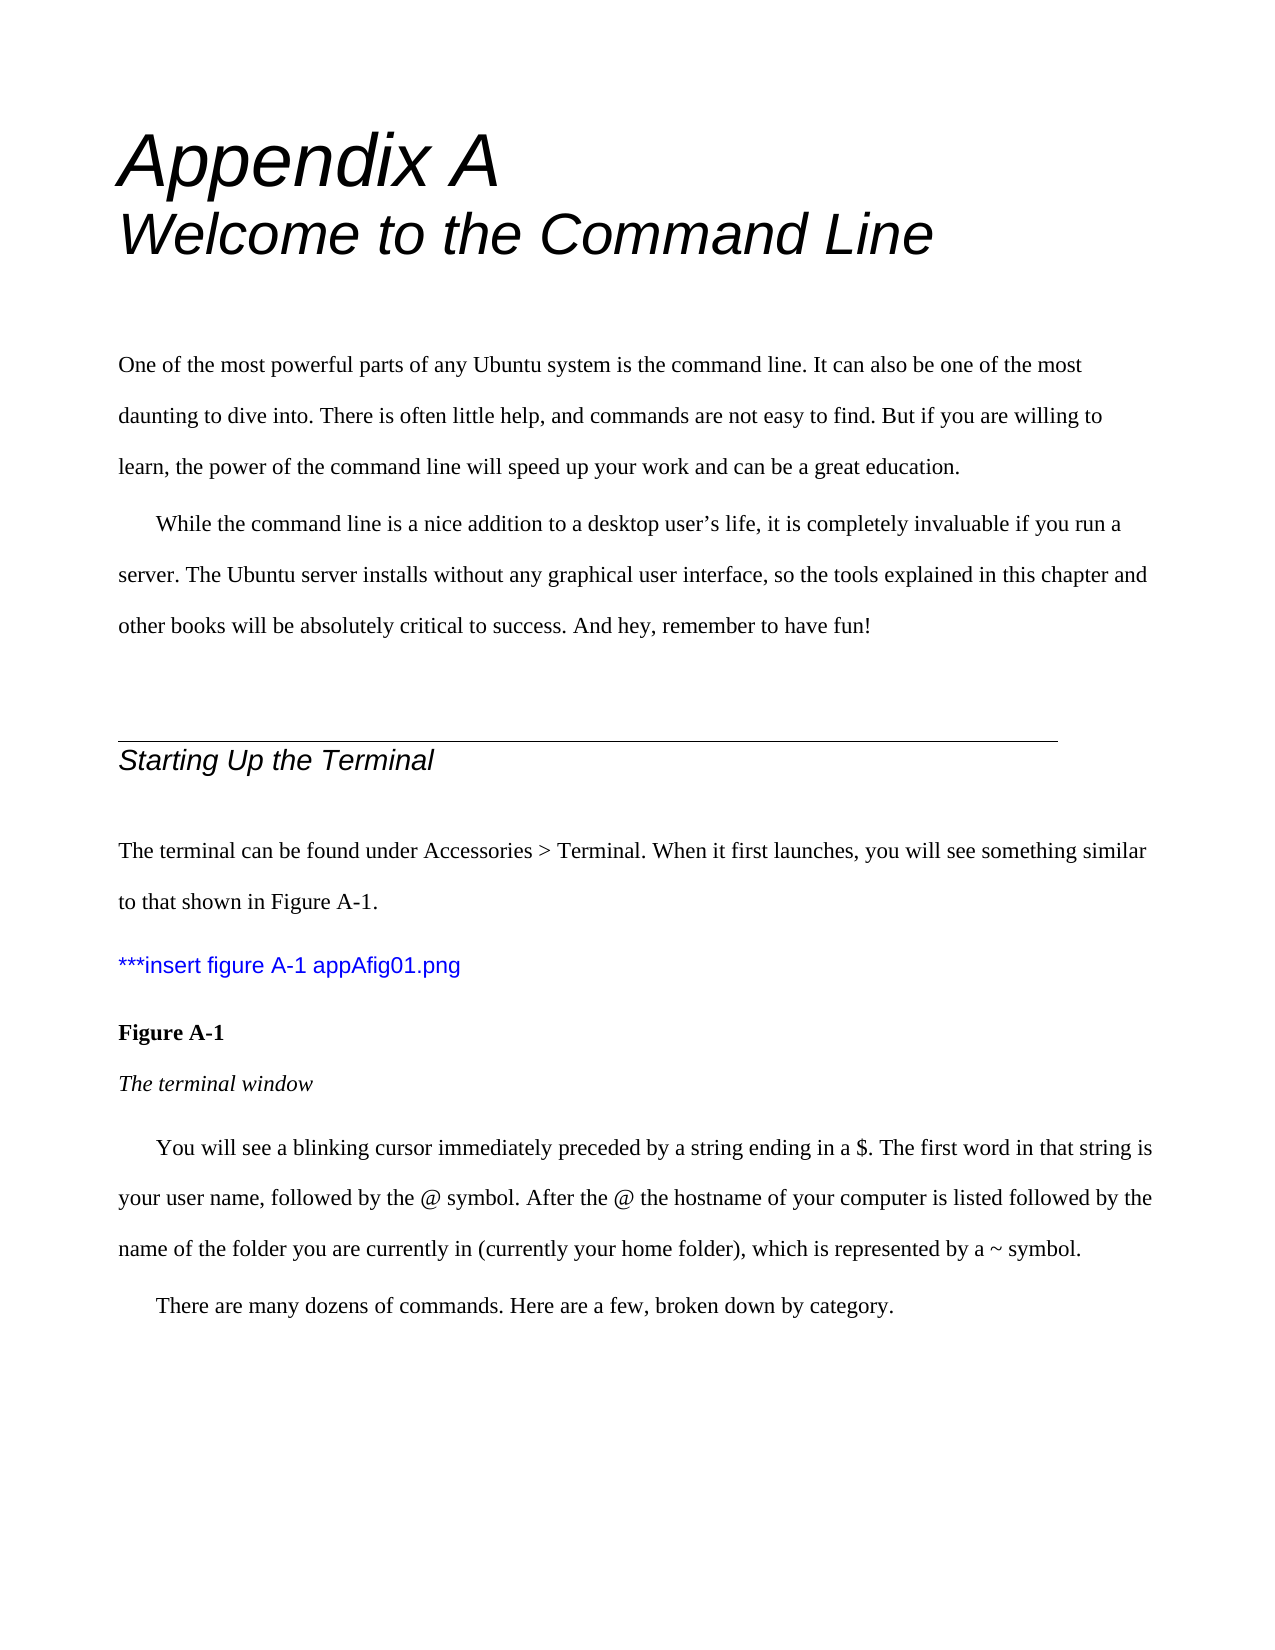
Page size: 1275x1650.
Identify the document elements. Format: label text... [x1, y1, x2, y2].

text While the command line is a nice addition to a desktop user’s life, it is completely invaluable if you run a server. The Ubuntu server installs without any graphical user interface, so the tools explained in this chapter and other books will be absolutely critical to success. And hey, remember to have fun! [118, 511, 1157, 638]
text One of the most powerful parts of any Ubuntu system is the command line. It can also be one of the most daunting to dive into. There is often little help, and commands are not easy to find. But if you are willing to learn, the power of the command line will speed up your work and can be a great education. [118, 352, 1157, 479]
text You will see a blinking cursor immediately preceded by a string ending in a $. The first word in that string is your user name, followed by the @ symbol. After the @ the hostname of your computer is listed followed by the name of the folder you are currently in (currently your home folder), which is represented by a ~ symbol. [118, 1134, 1157, 1262]
text The terminal can be found under Accessories > Terminal. When it first launches, you will see something similar to that shown in Figure A-1. [118, 838, 1157, 914]
text Appendix A [118, 118, 932, 202]
text Welcome to the Command Line [118, 202, 1082, 267]
text ***insert figure A-1 appAfig01.png [118, 952, 1157, 978]
text There are many dozens of commands. Here are a few, broken down by category. [118, 1293, 1157, 1319]
text Figure A-1 [118, 1020, 1157, 1046]
text The terminal window [118, 1071, 1157, 1097]
text Starting Up the Terminal [118, 742, 1058, 777]
